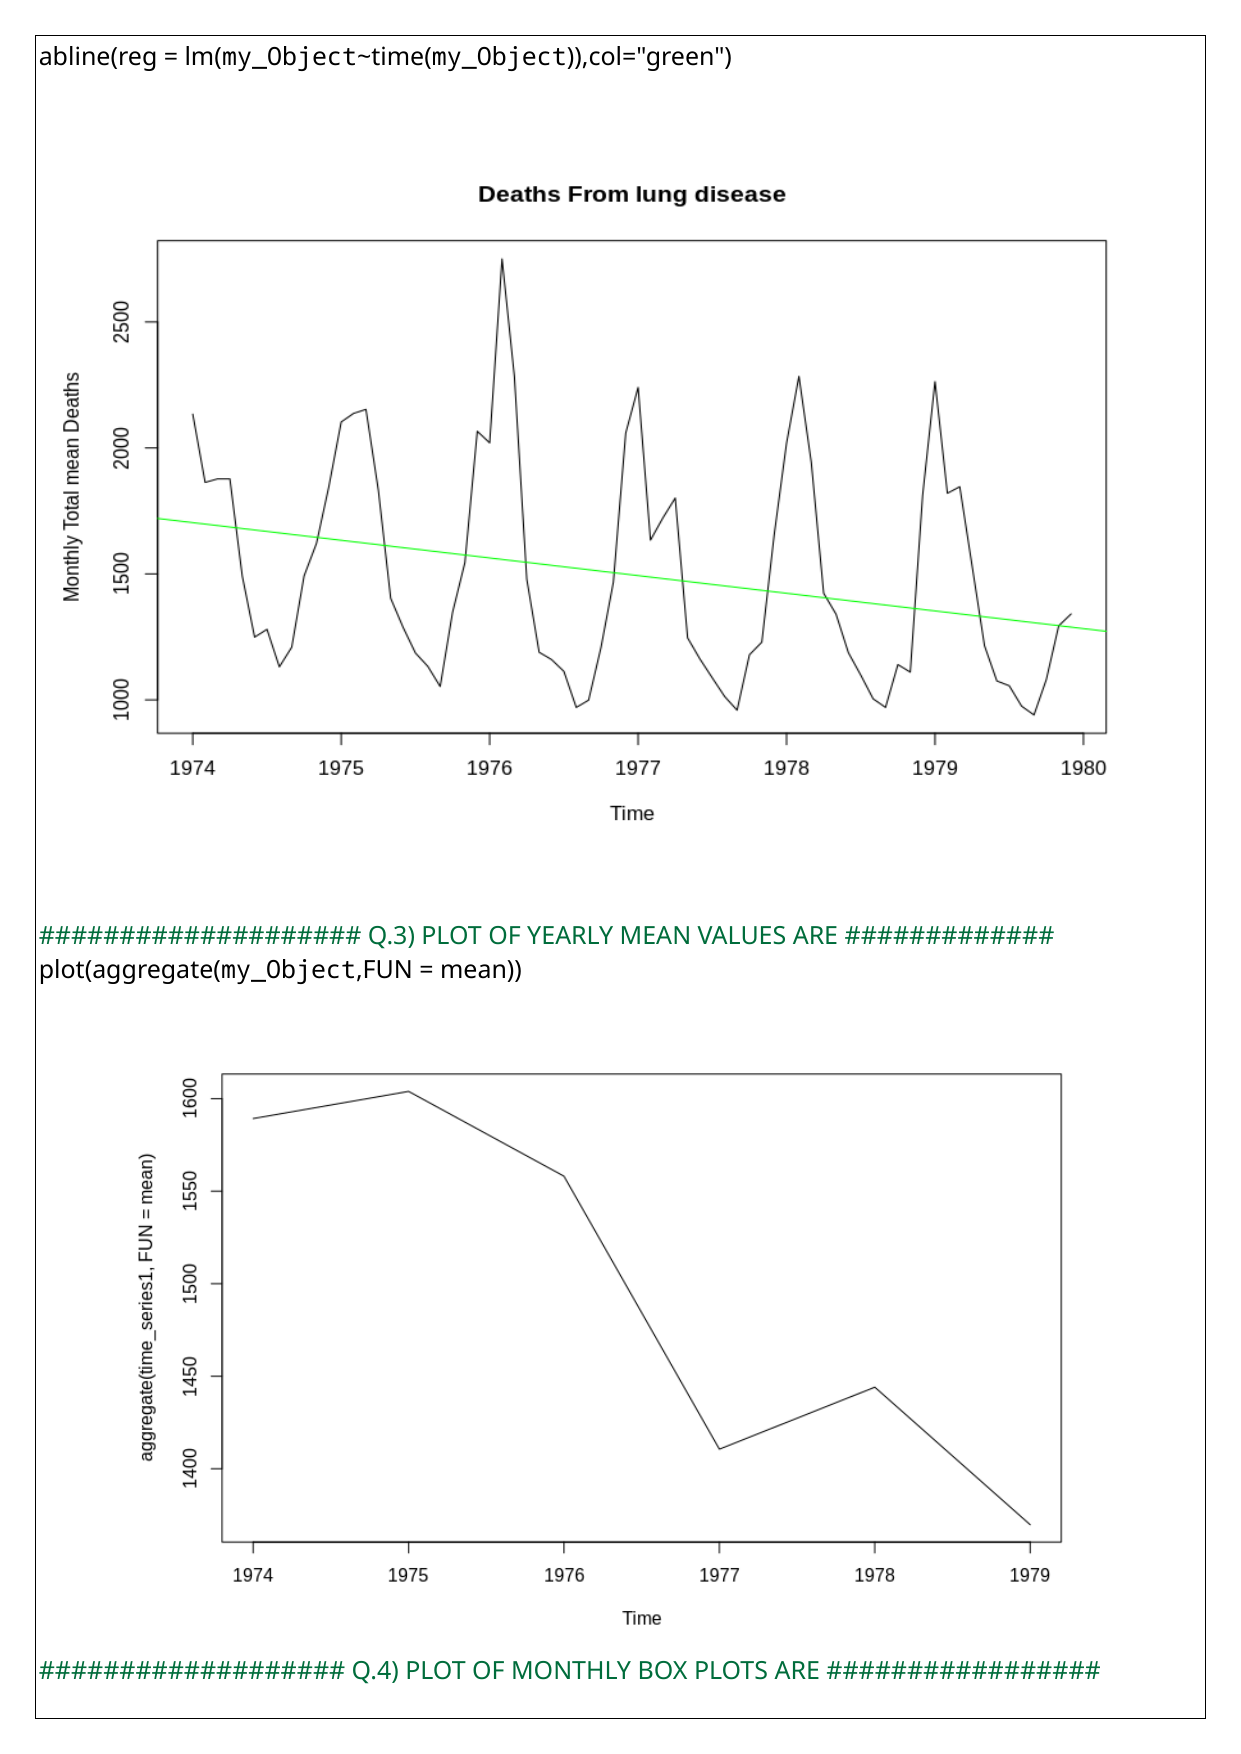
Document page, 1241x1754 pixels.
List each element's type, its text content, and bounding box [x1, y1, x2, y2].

text abline(reg = lm(my_Object~time(my_Object)),col="green") [38, 38, 1202, 72]
text #################### Q.3) PLOT OF YEARLY MEAN VALUES ARE ############# [38, 918, 1202, 952]
text plot(aggregate(my_Object,FUN = mean)) [38, 952, 1202, 986]
picture [133, 986, 1107, 1653]
picture [57, 147, 1158, 850]
text ################### Q.4) PLOT OF MONTHLY BOX PLOTS ARE ################# [38, 986, 1202, 1687]
